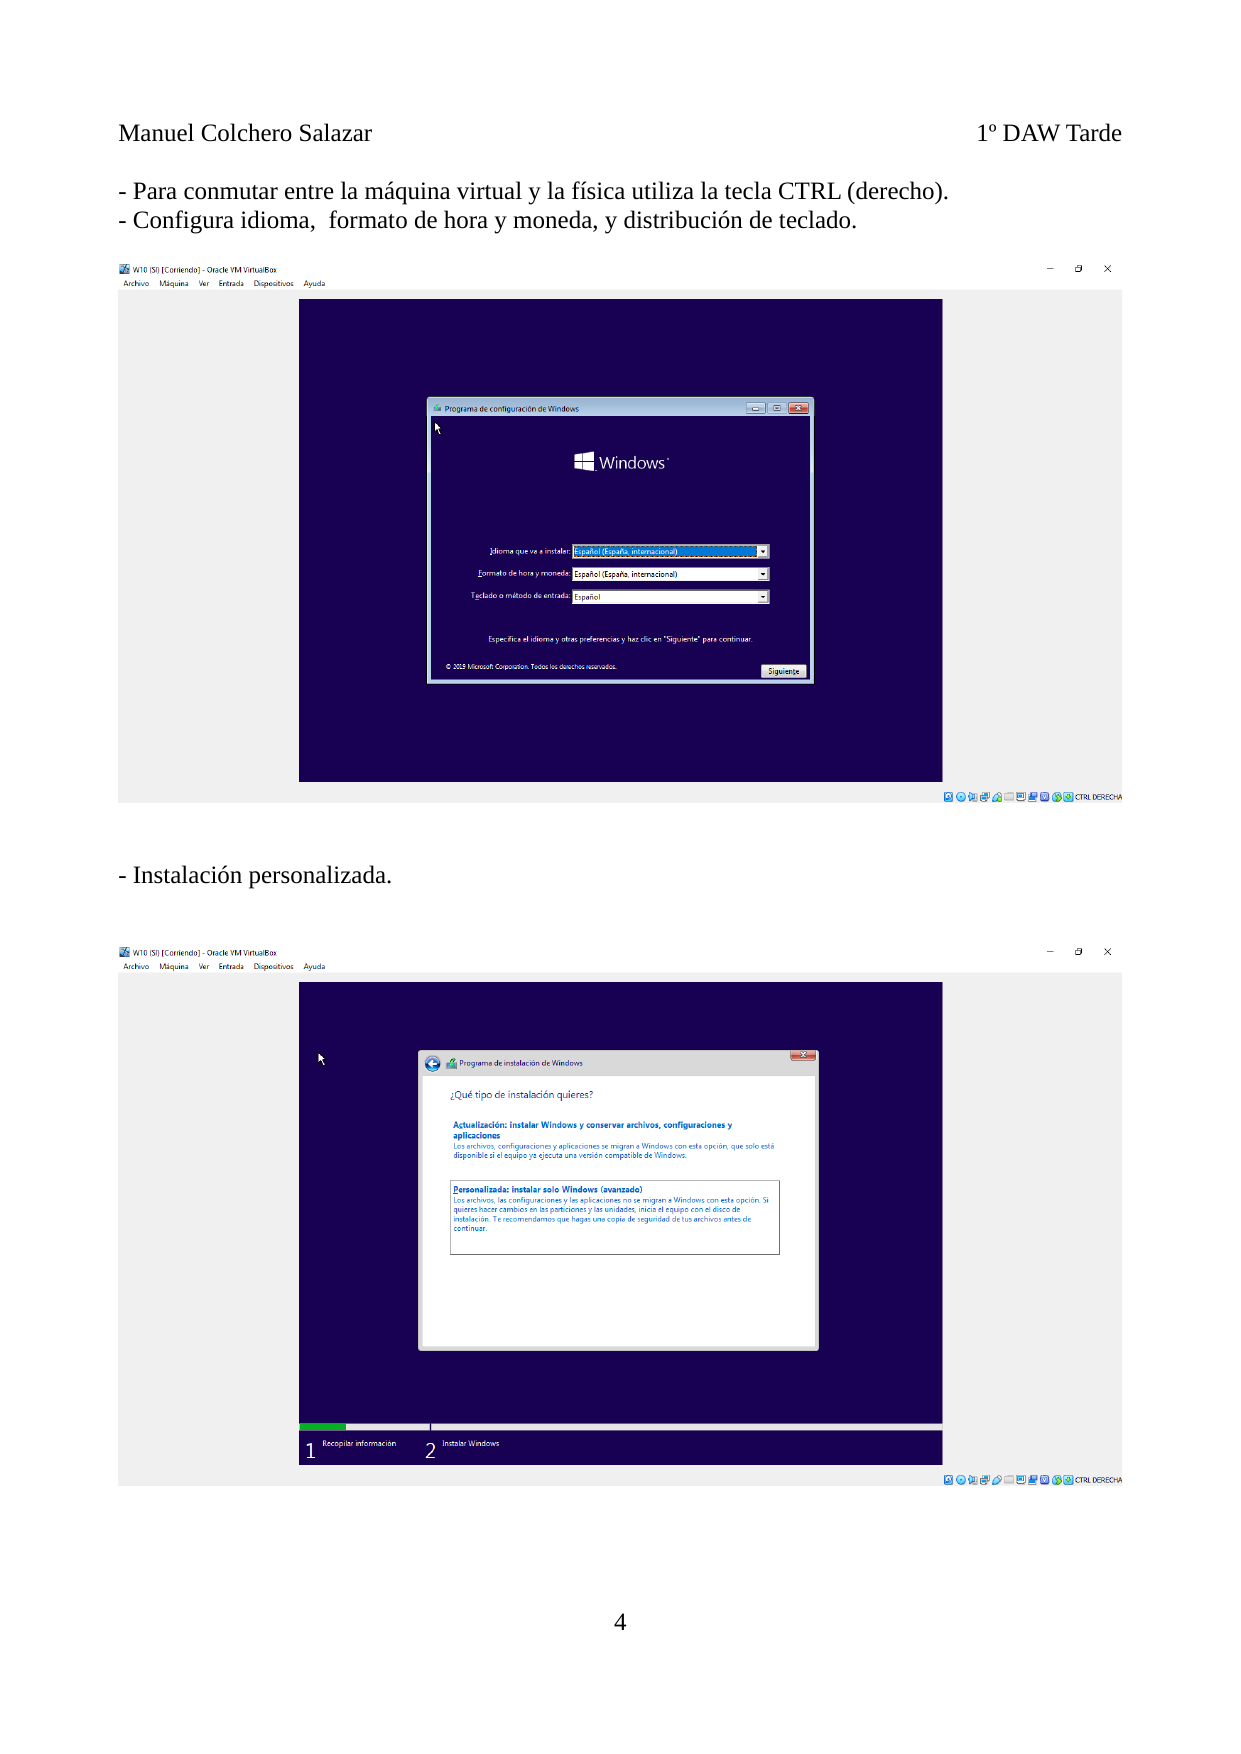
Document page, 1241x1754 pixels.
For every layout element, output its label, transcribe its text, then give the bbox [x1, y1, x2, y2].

text - Configura idioma, formato de hora y moneda, y distribución de teclado. [118, 205, 1122, 234]
picture [118, 946, 1123, 1486]
text - Instalación personalizada. [118, 860, 1122, 888]
picture [118, 262, 1123, 803]
text - Para conmutar entre la máquina virtual y la física utiliza la tecla CTRL (derecho). [118, 176, 1122, 205]
